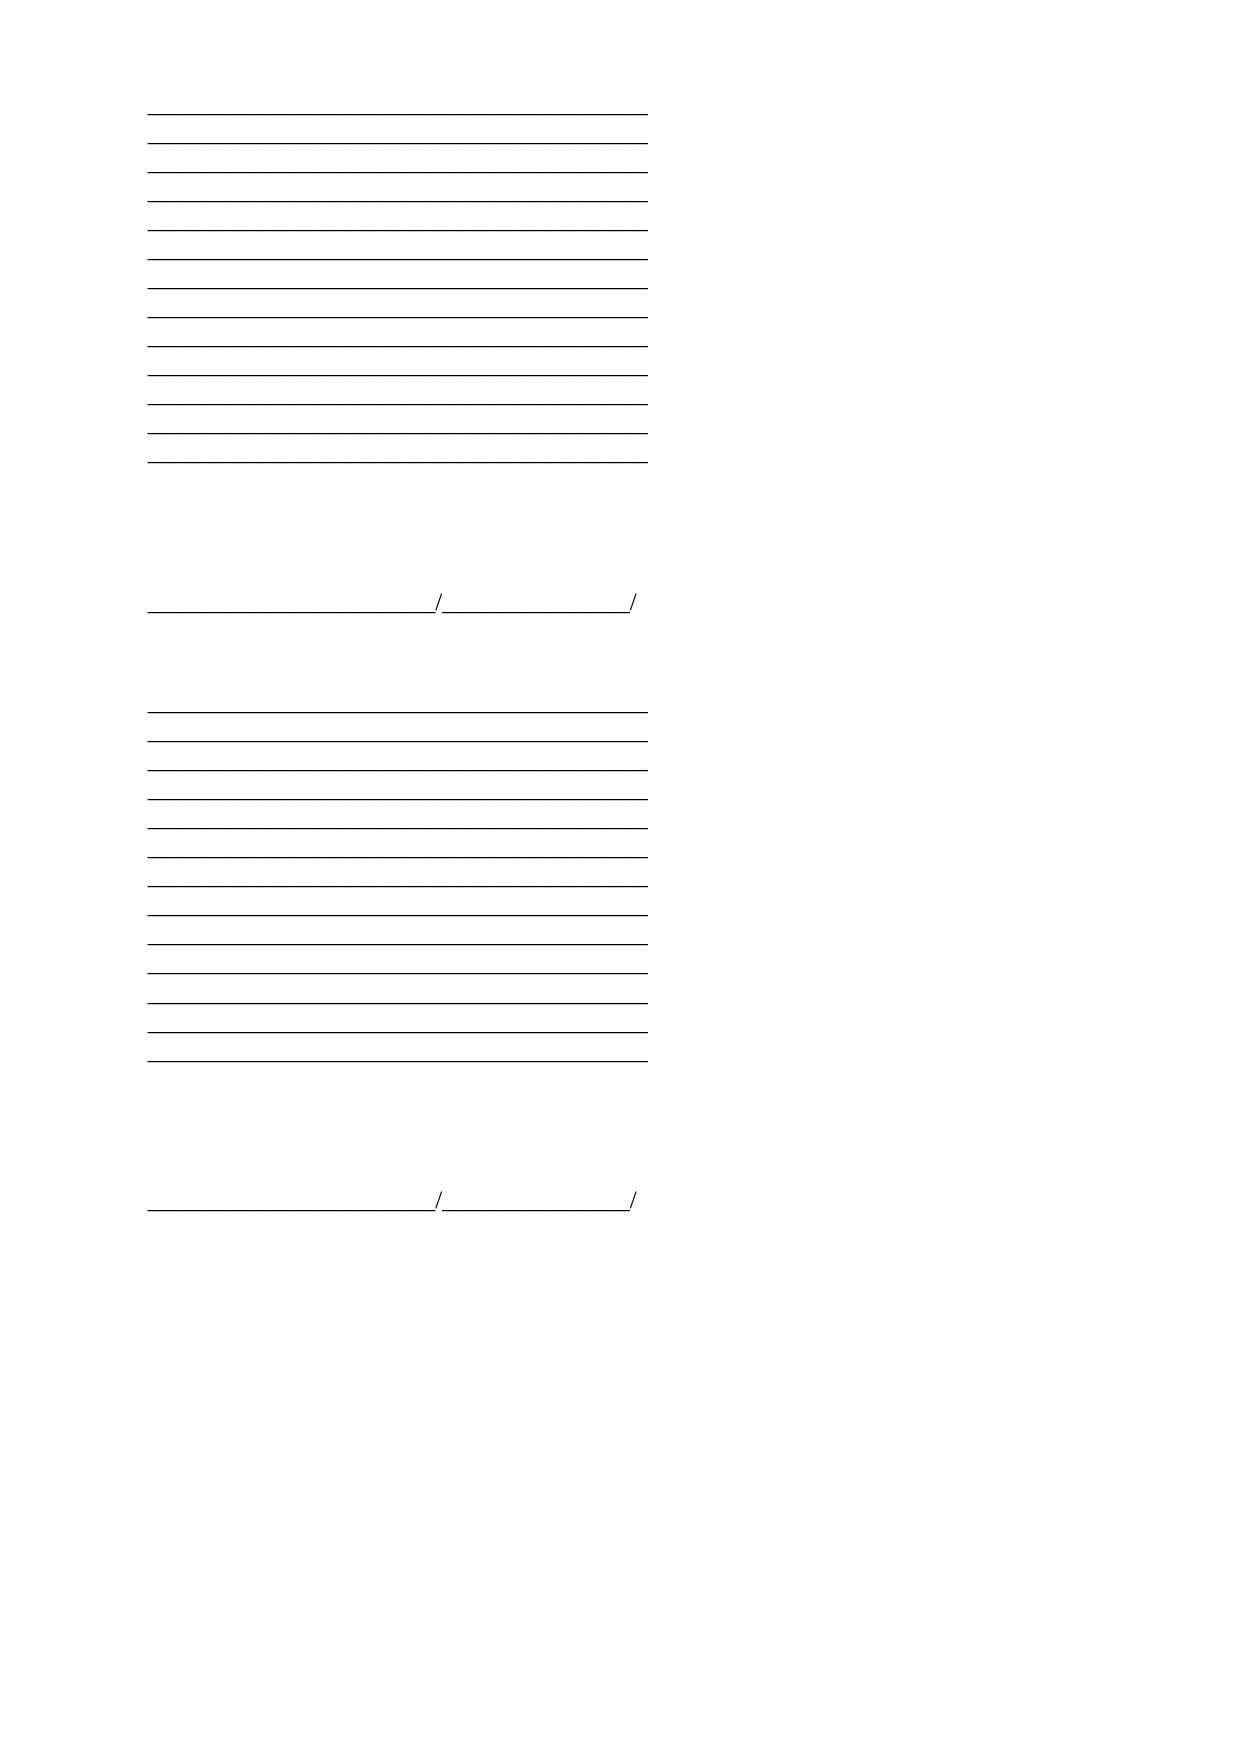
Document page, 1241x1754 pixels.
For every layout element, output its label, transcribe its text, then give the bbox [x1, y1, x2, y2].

text _______________________/_______________/ [148, 587, 1152, 616]
text _______________________/_______________/ [148, 1185, 1152, 1214]
text ________________________________________ ________________________________________ ________________________________________ ________________________________________ ________________________________________ ________________________________________ ________________________________________ ________________________________________ ________________________________________ ________________________________________ ________________________________________ ________________________________________ ________________________________________ [148, 687, 1152, 1064]
text ________________________________________ ________________________________________ ________________________________________ ________________________________________ ________________________________________ ________________________________________ ________________________________________ ________________________________________ ________________________________________ ________________________________________ ________________________________________ ________________________________________ ________________________________________ [148, 88, 1152, 466]
